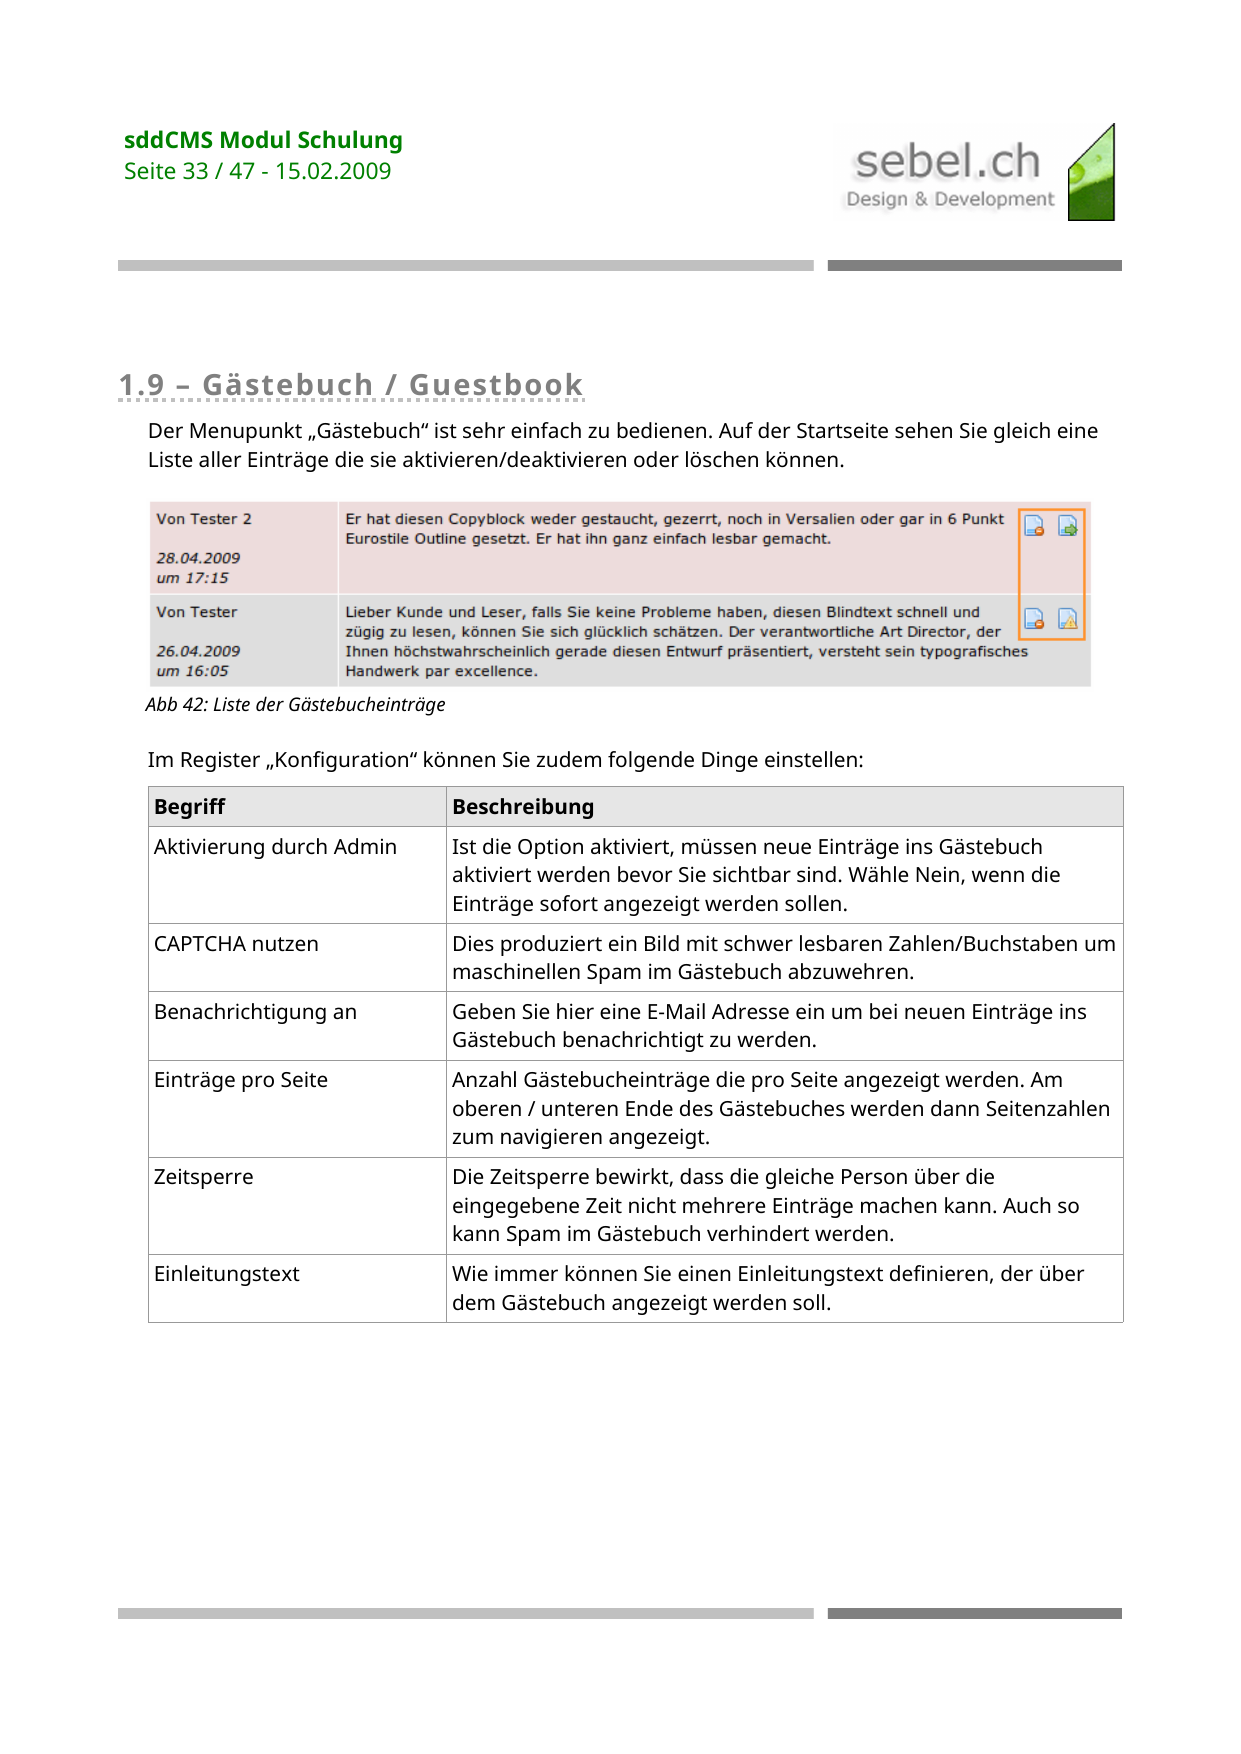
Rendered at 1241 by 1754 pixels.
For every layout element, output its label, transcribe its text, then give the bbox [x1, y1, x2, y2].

table_cell CAPTCHA nutzen [149, 924, 446, 991]
text Der Menupunkt „Gästebuch“ ist sehr einfach zu bedienen. Auf der Startseite sehen Sie gleich eine Liste aller Einträge die sie aktivieren/deaktivieren oder löschen können. [148, 417, 1122, 473]
table_header Begriff [149, 787, 446, 826]
table_cell Aktivierung durch Admin [149, 827, 446, 923]
picture [118, 1608, 1122, 1619]
table_cell Die Zeitsperre bewirkt, dass die gleiche Person über die eingegebene Zeit nicht mehrere Einträge machen kann. Auch so kann Spam im Gästebuch verhindert werden. [447, 1158, 1123, 1254]
table_cell Benachrichtigung an [149, 992, 446, 1060]
table_cell Anzahl Gästebucheinträge die pro Seite angezeigt werden. Am oberen / unteren Ende des Gästebuches werden dann Seitenzahlen zum navigieren angezeigt. [447, 1061, 1123, 1157]
picture [145, 498, 1095, 692]
text Abb 42: Liste der Gästebucheinträge [146, 692, 1094, 717]
table_header Beschreibung [447, 787, 1123, 826]
table_cell Einträge pro Seite [149, 1061, 446, 1157]
text Im Register „Konfiguration“ können Sie zudem folgende Dinge einstellen: [146, 486, 1122, 773]
table_cell Zeitsperre [149, 1158, 446, 1254]
table_cell Einleitungstext [149, 1255, 446, 1322]
picture [118, 260, 1122, 271]
table_cell Dies produziert ein Bild mit schwer lesbaren Zahlen/Buchstaben um maschinellen Spam im Gästebuch abzuwehren. [447, 924, 1123, 991]
table_cell Wie immer können Sie einen Einleitungstext definieren, der über dem Gästebuch angezeigt werden soll. [447, 1255, 1123, 1322]
table_cell Geben Sie hier eine E-Mail Adresse ein um bei neuen Einträge ins Gästebuch benachrichtigt zu werden. [447, 992, 1123, 1060]
subtitle 1.9 – Gästebuch / Guestbook [118, 364, 1122, 404]
table_cell Ist die Option aktiviert, müssen neue Einträge ins Gästebuch aktiviert werden bevor Sie sichtbar sind. Wähle Nein, wenn die Einträge sofort angezeigt werden sollen. [447, 827, 1123, 923]
